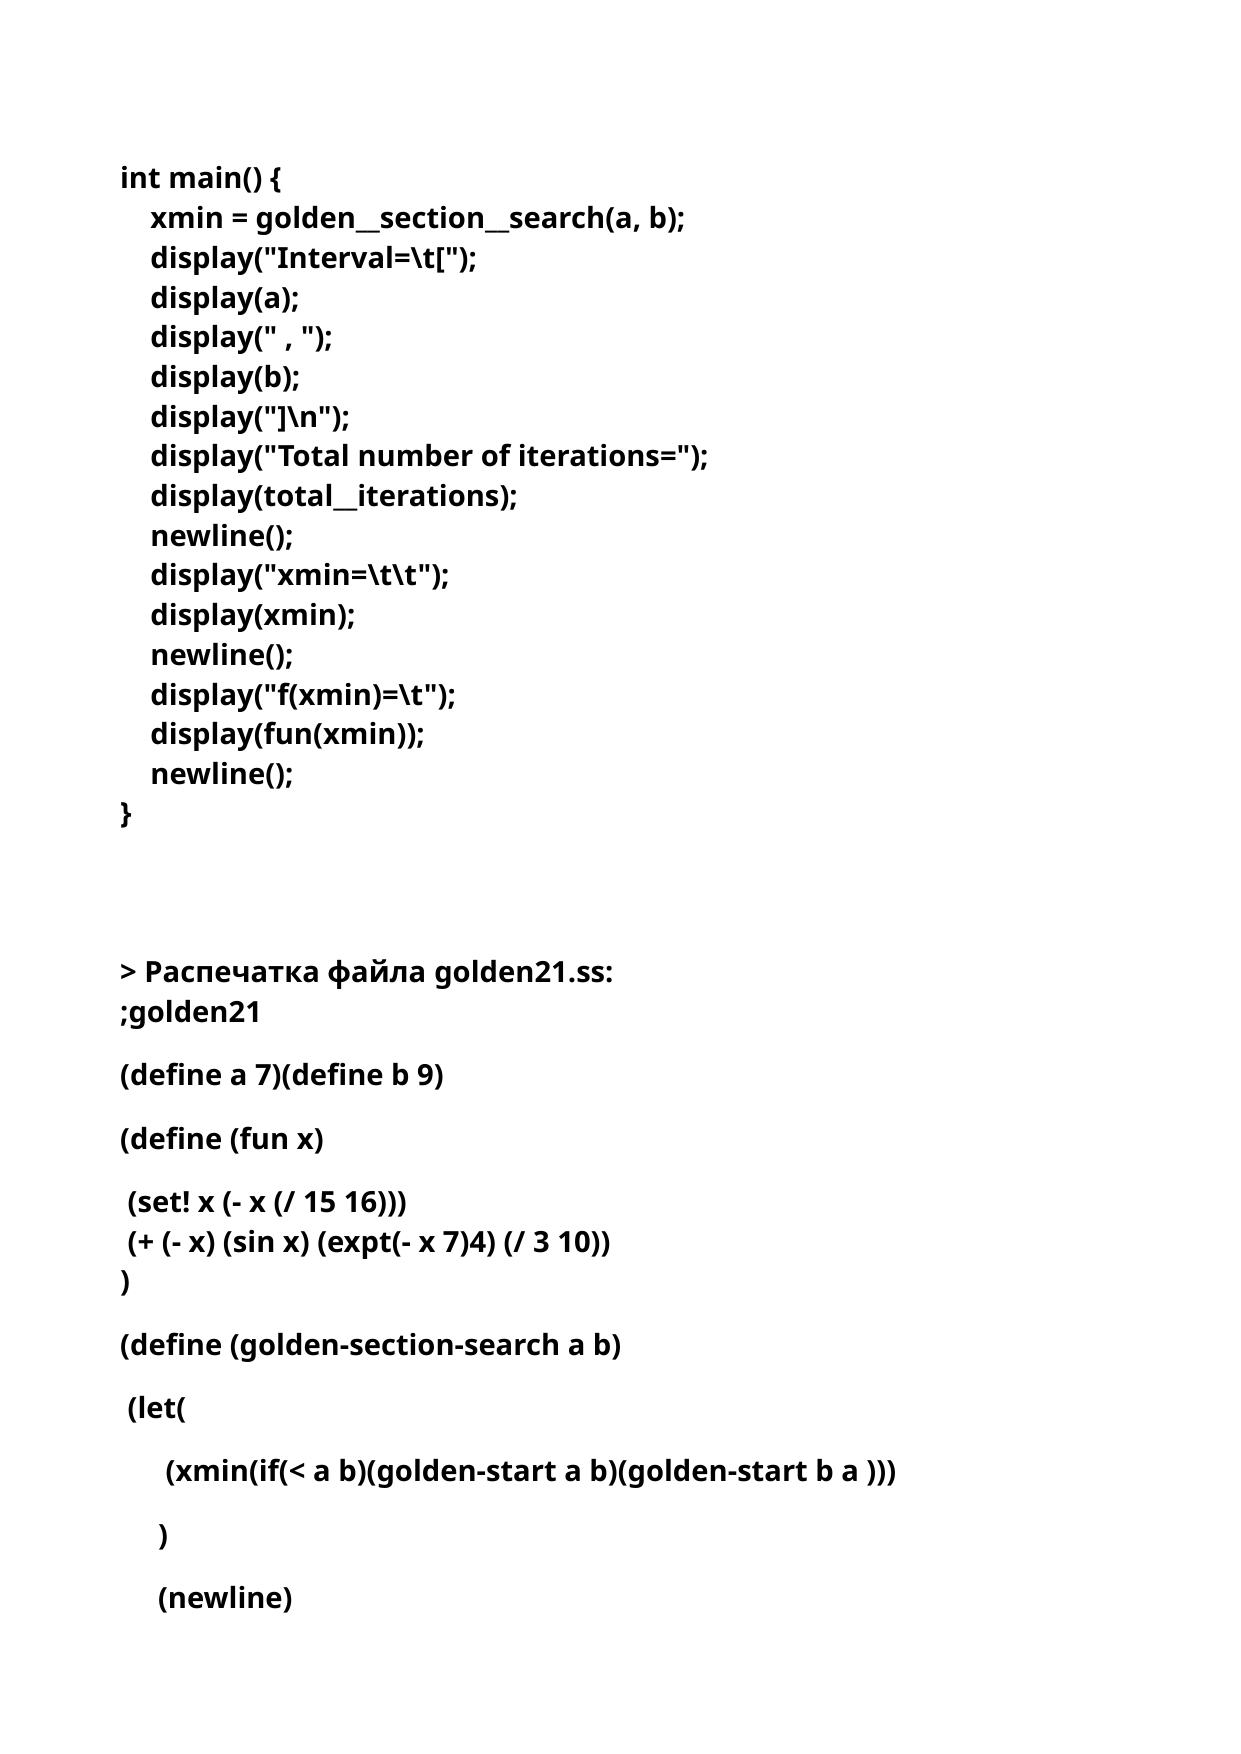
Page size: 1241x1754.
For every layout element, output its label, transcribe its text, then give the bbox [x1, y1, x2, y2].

text (+ (- x) (sin x) (expt(- x 7)4) (/ 3 10)) [120, 1221, 1120, 1261]
text display("f(xmin)=\t"); [120, 674, 1120, 713]
text display(a); [120, 277, 1120, 317]
text newline(); [120, 515, 1120, 555]
text > Распечатка файла golden21.ss: [120, 952, 1120, 991]
text (define (golden-section-search a b) [120, 1324, 1120, 1364]
text (xmin(if(< a b)(golden-start a b)(golden-start b a ))) [120, 1451, 1120, 1490]
text (define a 7)(define b 9) [120, 1054, 1120, 1094]
text display(b); [120, 356, 1120, 396]
text (let( [120, 1387, 1120, 1427]
text display(" , "); [120, 317, 1120, 356]
text display(fun(xmin)); [120, 713, 1120, 753]
text newline(); [120, 634, 1120, 674]
text ) [120, 1514, 1120, 1554]
text } [120, 793, 1120, 832]
text ) [120, 1261, 1120, 1300]
text (newline) [120, 1577, 1120, 1617]
text display("Total number of iterations="); [120, 436, 1120, 475]
text (define (fun x) [120, 1118, 1120, 1158]
text display(xmin); [120, 594, 1120, 634]
text int main() { [120, 158, 1120, 197]
text display("Interval=\t["); [120, 237, 1120, 277]
text xmin = golden__section__search(a, b); [120, 197, 1120, 237]
text display("]\n"); [120, 396, 1120, 436]
text (set! x (- x (/ 15 16))) [120, 1181, 1120, 1221]
text ;golden21 [120, 991, 1120, 1031]
text display(total__iterations); [120, 475, 1120, 515]
text display("xmin=\t\t"); [120, 555, 1120, 594]
text newline(); [120, 753, 1120, 793]
